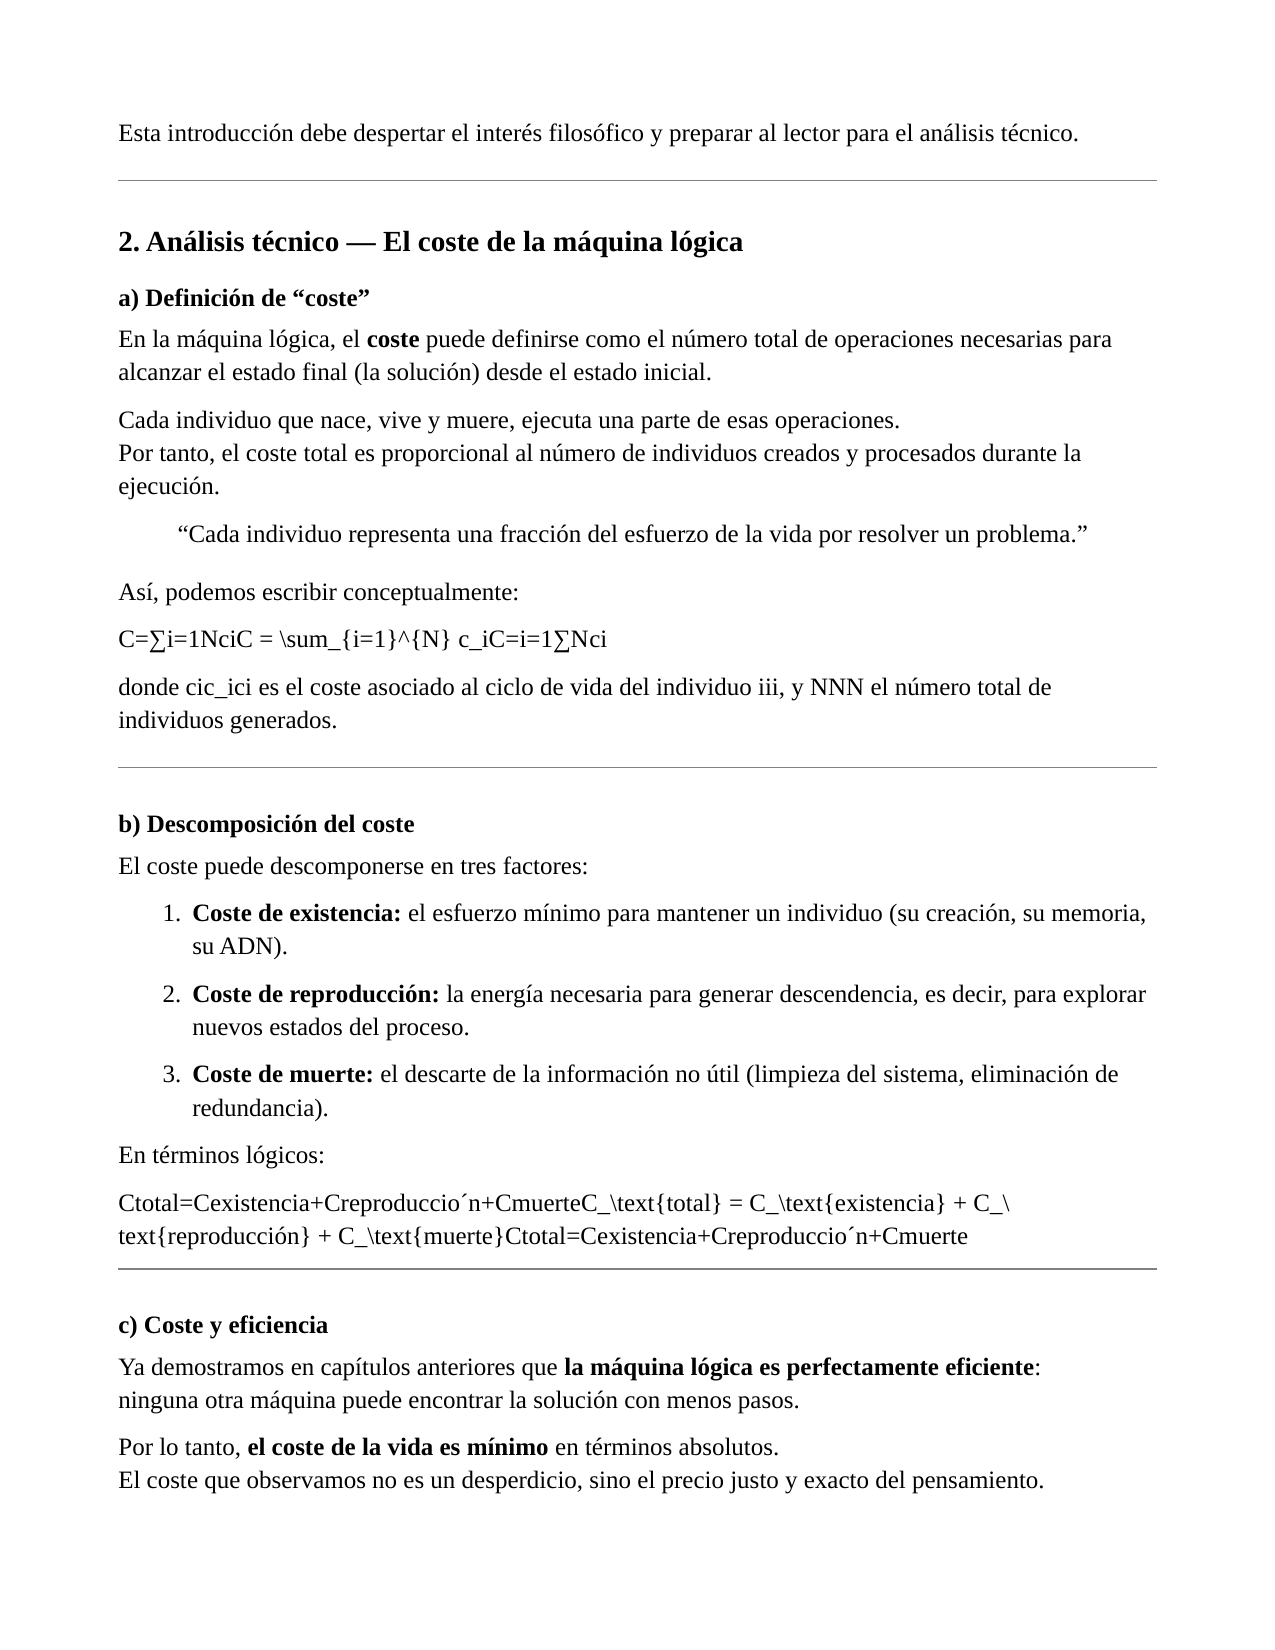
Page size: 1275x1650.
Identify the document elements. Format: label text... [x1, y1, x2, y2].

text El coste puede descomponerse en tres factores: [118, 851, 1157, 879]
text Así, podemos escribir conceptualmente: [118, 577, 1157, 606]
text C=∑i=1NciC = \sum_{i=1}^{N} c_iC=i=1∑N​ci​ [118, 624, 1157, 653]
subtitle b) Descomposición del coste [118, 809, 1157, 838]
subtitle c) Coste y eficiencia [118, 1311, 1157, 1339]
text Cada individuo que nace, vive y muere, ejecuta una parte de esas operaciones. Por tanto, el coste total es proporcional al número de individuos creados y procesados durante la ejecución. [118, 405, 1157, 500]
subtitle a) Definición de “coste” [118, 283, 1157, 312]
text Por lo tanto, el coste de la vida es mínimo en términos absolutos. El coste que observamos no es un desperdicio, sino el precio justo y exacto del pensamiento. [118, 1432, 1157, 1494]
list Coste de existencia: el esfuerzo mínimo para mantener un individuo (su creación, su memoria, su ADN). [162, 898, 1157, 960]
text En términos lógicos: [118, 1140, 1157, 1169]
text “Cada individuo representa una fracción del esfuerzo de la vida por resolver un problema.” [177, 519, 1098, 547]
text En la máquina lógica, el coste puede definirse como el número total de operaciones necesarias para alcanzar el estado final (la solución) desde el estado inicial. [118, 324, 1157, 386]
list Coste de muerte: el descarte de la información no útil (limpieza del sistema, eliminación de redundancia). [162, 1059, 1157, 1121]
text donde cic_ici​ es el coste asociado al ciclo de vida del individuo iii, y NNN el número total de individuos generados. [118, 672, 1157, 734]
text Ya demostramos en capítulos anteriores que la máquina lógica es perfectamente eficiente: ninguna otra máquina puede encontrar la solución con menos pasos. [118, 1352, 1157, 1414]
text Ctotal=Cexistencia+Creproduccioˊn+CmuerteC_\text{total} = C_\text{existencia} + C_\text{reproducción} + C_\text{muerte}Ctotal​=Cexistencia​+Creproduccioˊn​+Cmuerte​ [118, 1188, 1157, 1249]
list Coste de reproducción: la energía necesaria para generar descendencia, es decir, para explorar nuevos estados del proceso. [162, 979, 1157, 1041]
subtitle 2. Análisis técnico — El coste de la máquina lógica [118, 224, 1157, 258]
text Esta introducción debe despertar el interés filosófico y preparar al lector para el análisis técnico. [118, 118, 1157, 147]
